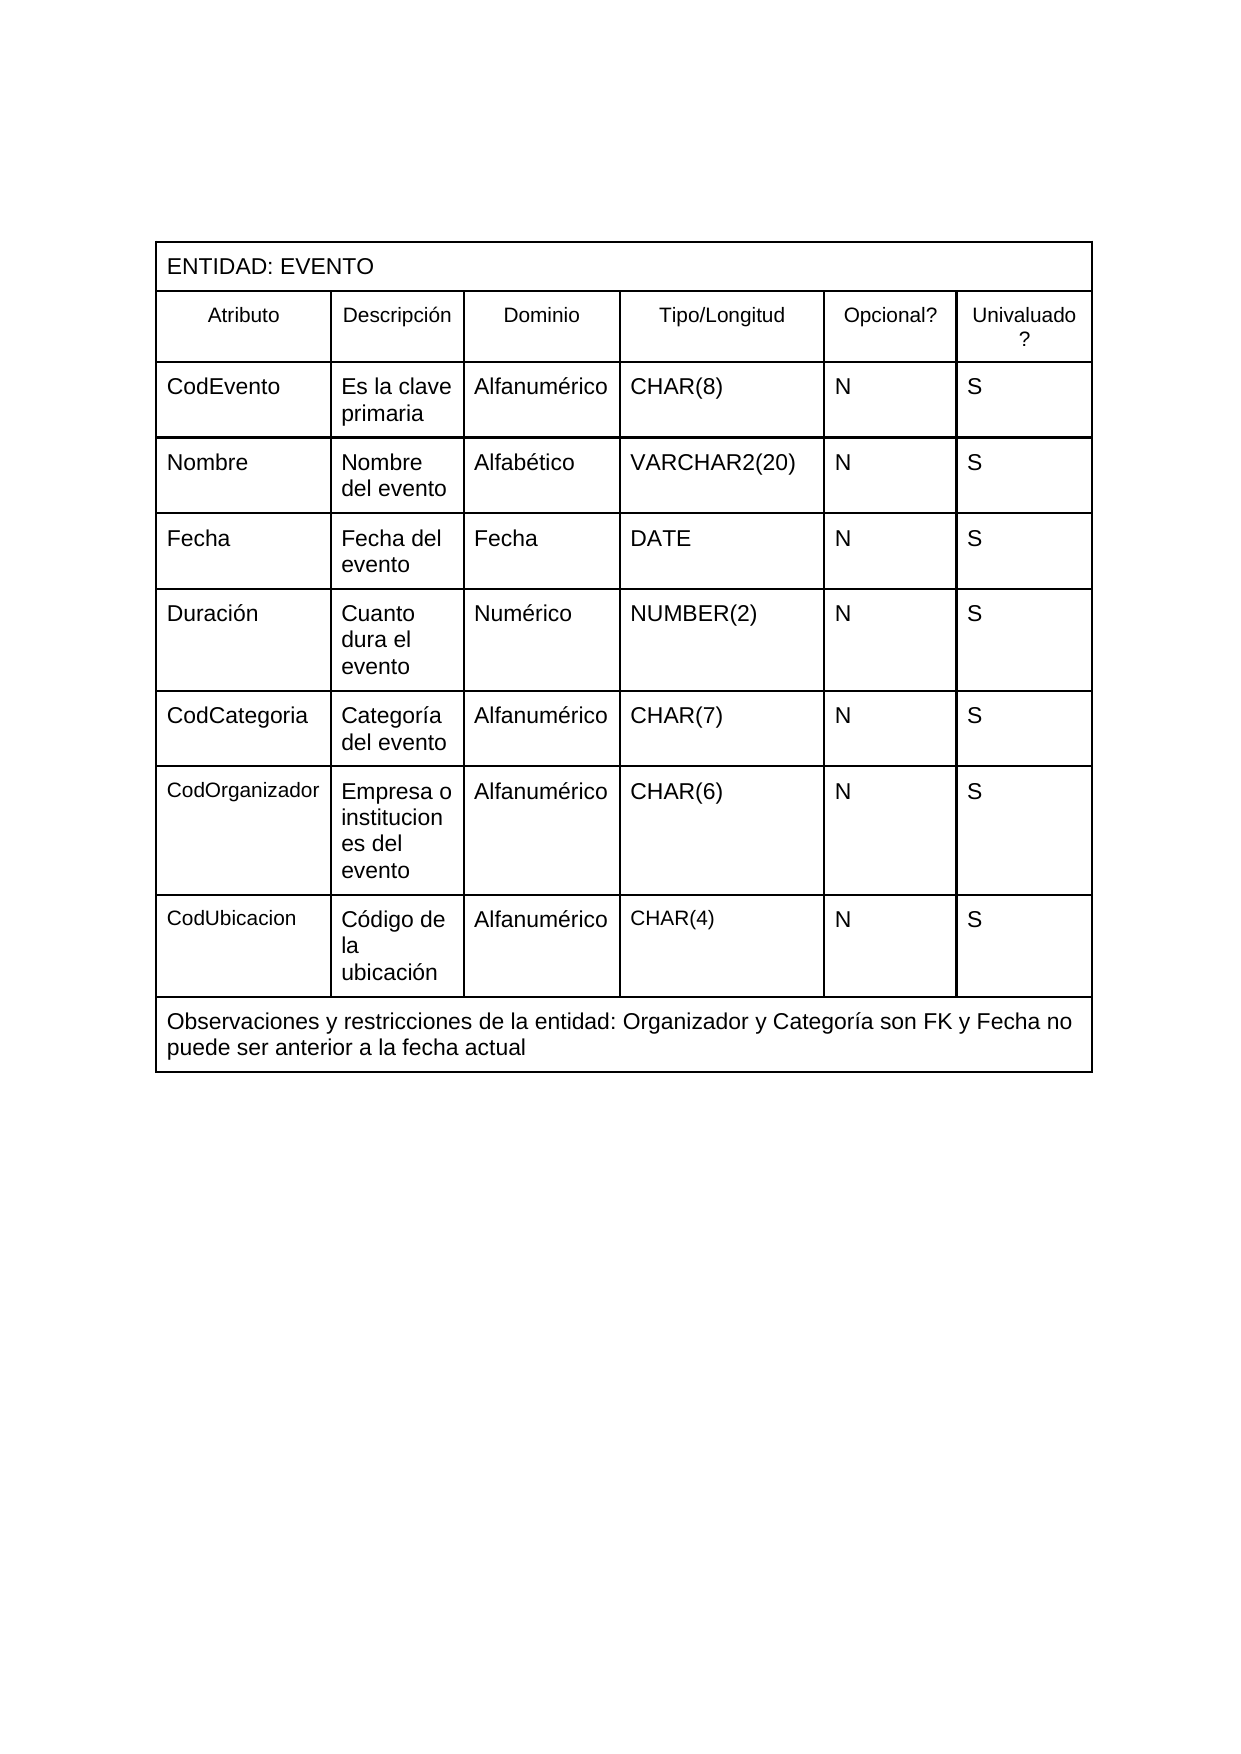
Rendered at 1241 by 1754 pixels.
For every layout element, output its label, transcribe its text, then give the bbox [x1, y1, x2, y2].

table_cell Duración [157, 590, 330, 689]
table_cell N [825, 896, 955, 996]
table_cell N [825, 363, 955, 436]
table_cell Descripción [332, 292, 463, 361]
table_cell CHAR(4) [621, 896, 823, 996]
table_cell Opcional? [825, 292, 955, 361]
table_cell S [958, 439, 1091, 512]
table_cell Cuanto dura el evento [332, 590, 463, 689]
table_cell S [958, 514, 1091, 588]
table_cell Nombre del evento [332, 439, 463, 512]
table_cell Empresa o instituciones del evento [332, 767, 463, 893]
table_cell Código de la ubicación [332, 896, 463, 996]
table_cell Categoría del evento [332, 692, 463, 765]
table_cell Fecha [465, 514, 619, 588]
table_cell CodOrganizador [157, 767, 330, 893]
table_cell S [958, 767, 1091, 893]
table_cell Tipo/Longitud [621, 292, 823, 361]
table_cell CHAR(7) [621, 692, 823, 765]
table_cell Observaciones y restricciones de la entidad: Organizador y Categoría son FK y Fecha no puede ser anterior a la fecha actual [157, 998, 1091, 1071]
table_cell N [825, 514, 955, 588]
table_cell DATE [621, 514, 823, 588]
table_cell Alfanumérico [465, 692, 619, 765]
table_cell S [958, 692, 1091, 765]
table_cell Es la clave primaria [332, 363, 463, 436]
table_cell S [958, 363, 1091, 436]
table_cell N [825, 590, 955, 689]
table_cell N [825, 767, 955, 893]
table_cell CHAR(8) [621, 363, 823, 436]
table_cell Fecha [157, 514, 330, 588]
table_cell N [825, 692, 955, 765]
table_cell Alfanumérico [465, 767, 619, 893]
table_cell Alfanumérico [465, 896, 619, 996]
table_cell Univaluado? [958, 292, 1091, 361]
table_cell Alfanumérico [465, 363, 619, 436]
table_cell Atributo [157, 292, 330, 361]
table_cell Nombre [157, 439, 330, 512]
table_cell Dominio [465, 292, 619, 361]
table_cell S [958, 896, 1091, 996]
table_cell S [958, 590, 1091, 689]
table_cell VARCHAR2(20) [621, 439, 823, 512]
table_cell Alfabético [465, 439, 619, 512]
table_cell N [825, 439, 955, 512]
table_cell CodUbicacion [157, 896, 330, 996]
table_cell CodCategoria [157, 692, 330, 765]
table_cell NUMBER(2) [621, 590, 823, 689]
table_header ENTIDAD: EVENTO [157, 243, 1091, 290]
table_cell Fecha del evento [332, 514, 463, 588]
table_cell Numérico [465, 590, 619, 689]
table_cell CodEvento [157, 363, 330, 436]
table_cell CHAR(6) [621, 767, 823, 893]
